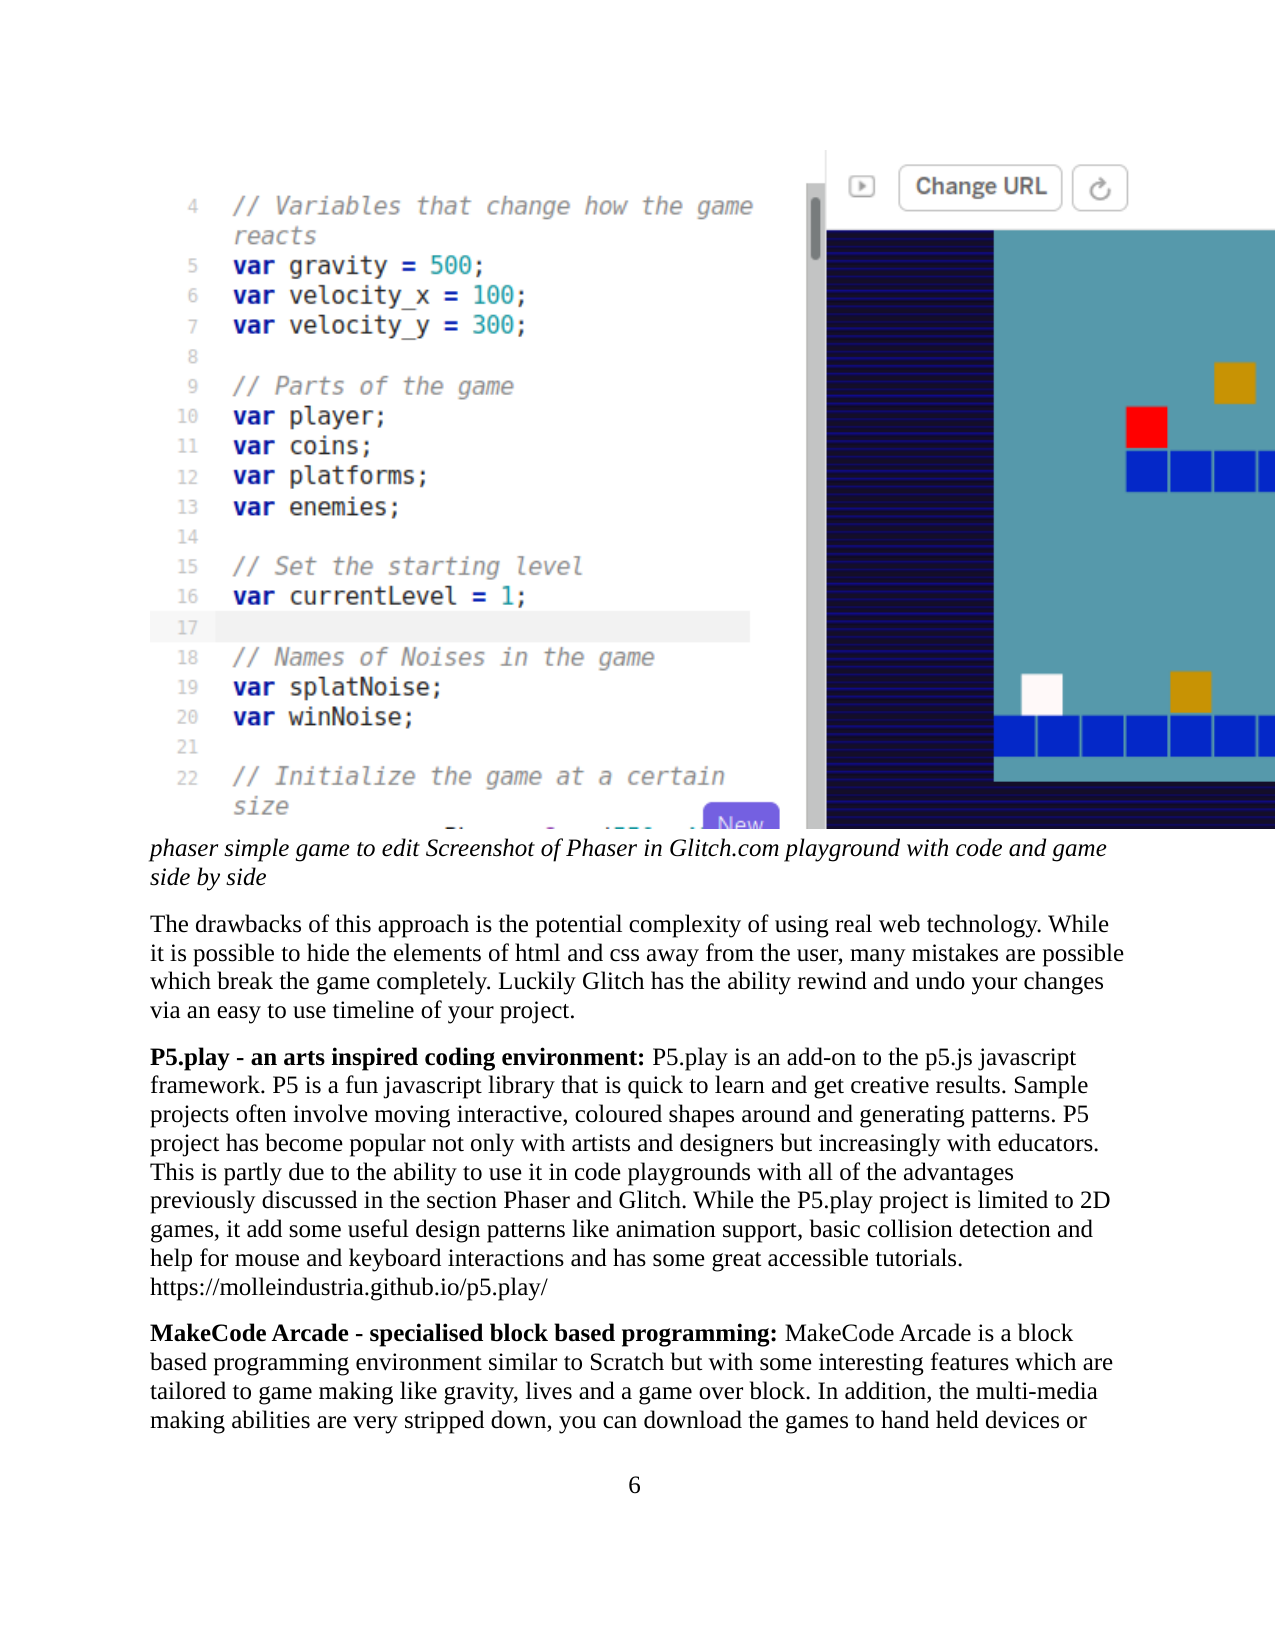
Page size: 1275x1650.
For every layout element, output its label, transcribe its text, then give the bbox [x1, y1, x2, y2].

text P5.play - an arts inspired coding environment: P5.play is an add-on to the p5.js javascript framework. P5 is a fun javascript library that is quick to learn and get creative results. Sample projects often involve moving interactive, coloured shapes around and generating patterns. P5 project has become popular not only with artists and designers but increasingly with educators. This is partly due to the ability to use it in code playgrounds with all of the advantages previously discussed in the section Phaser and Glitch. While the P5.play project is limited to 2D games, it add some useful design patterns like animation support, basic collision detection and help for mouse and keyboard interactions and has some great accessible tutorials. https://molleindustria.github.io/p5.play/ [150, 1042, 1125, 1301]
text MakeCode Arcade - specialised block based programming: MakeCode Arcade is a block based programming environment similar to Scratch but with some interesting features which are tailored to game making like gravity, lives and a game over block. In addition, the multi-media making abilities are very stripped down, you can download the games to hand held devices or [150, 1318, 1125, 1433]
text phaser simple game to edit Screenshot of Phaser in Glitch.com playground with code and game side by side [150, 829, 1125, 891]
picture [150, 150, 1275, 829]
text The drawbacks of this approach is the potential complexity of using real web technology. While it is possible to hide the elements of html and css away from the user, many mistakes are possible which break the game completely. Luckily Glitch has the ability rewind and undo your changes via an easy to use timeline of your project. [150, 909, 1125, 1024]
